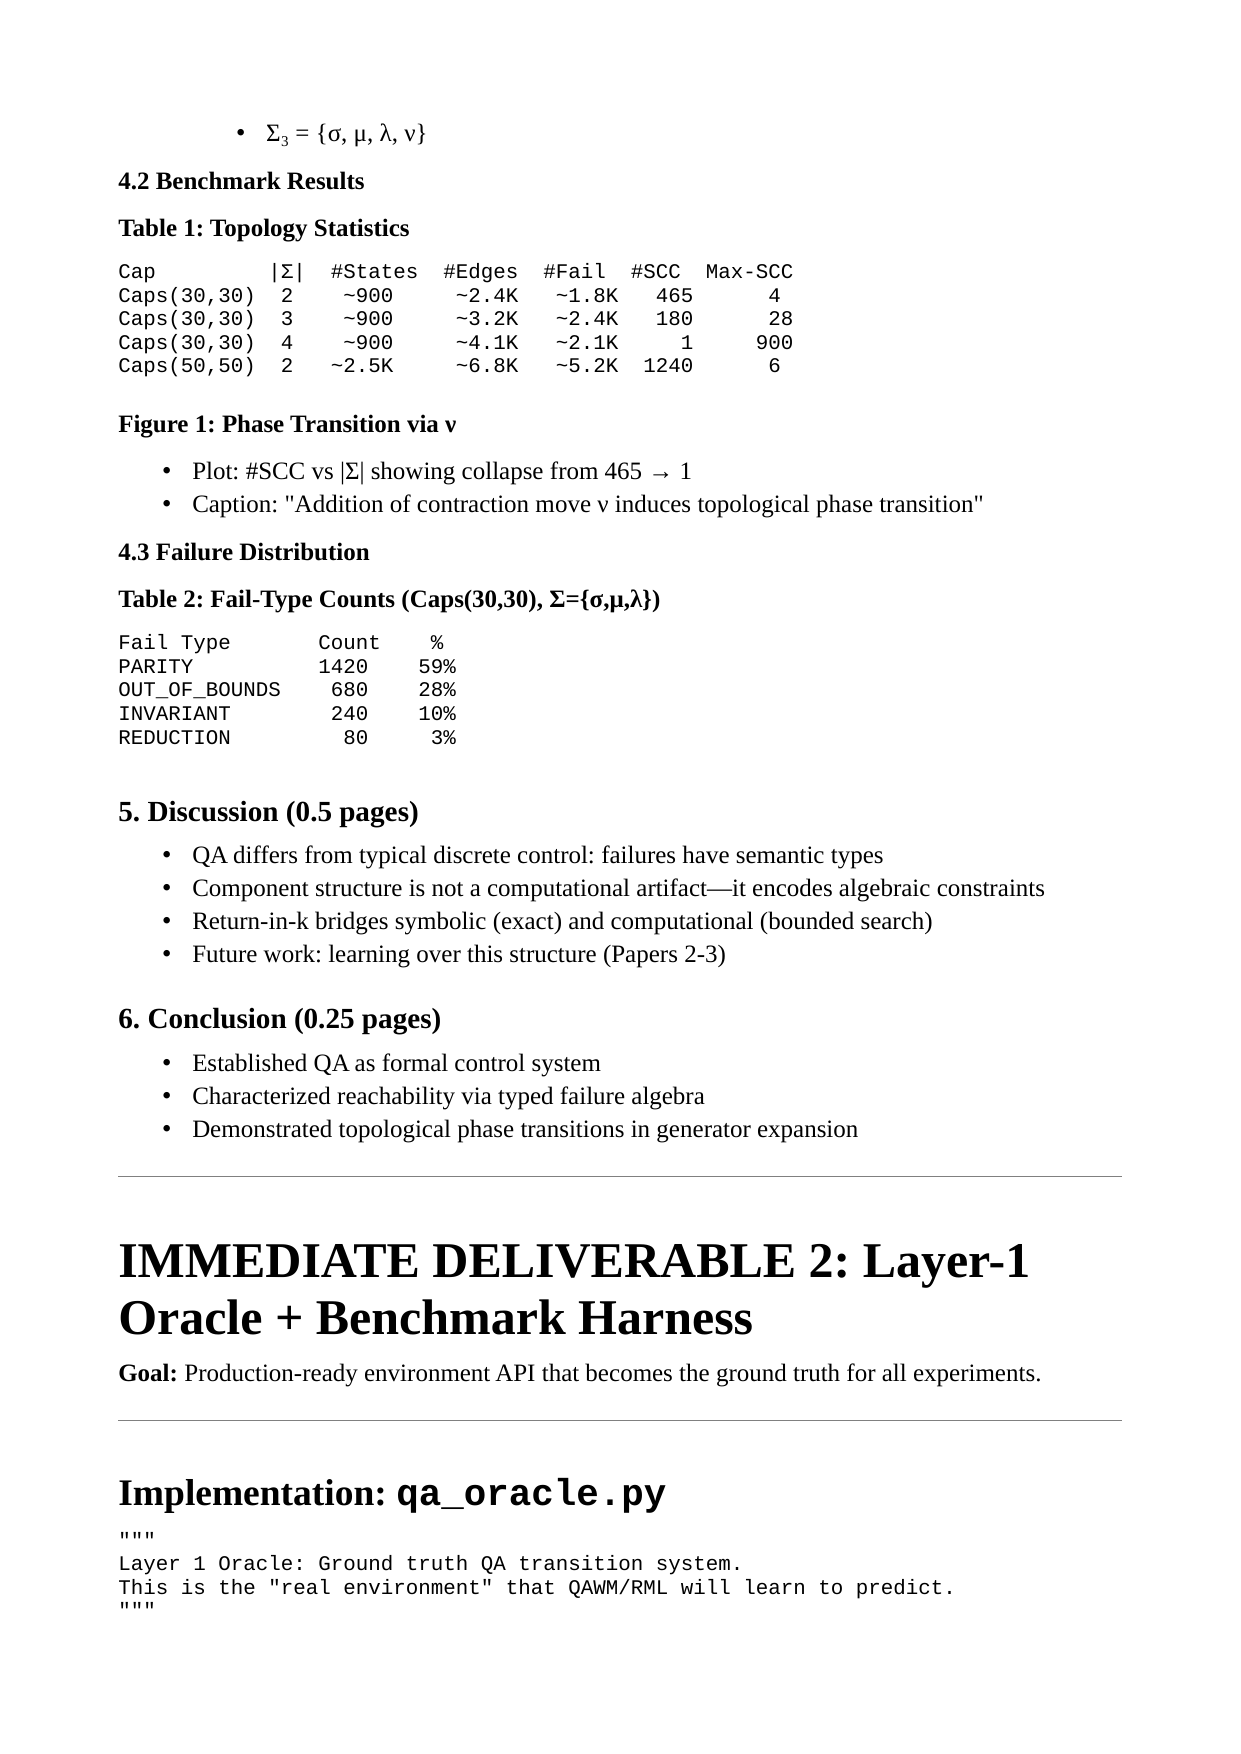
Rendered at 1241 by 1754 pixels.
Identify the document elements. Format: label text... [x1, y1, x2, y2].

text Fail Type Count % [118, 632, 1122, 656]
text Goal: Production-ready environment API that becomes the ground truth for all experiments. [118, 1358, 1122, 1387]
list Caption: "Addition of contraction move ν induces topological phase transition" [162, 489, 1122, 518]
text Layer 1 Oracle: Ground truth QA transition system. [118, 1553, 1122, 1577]
text This is the "real environment" that QAWM/RML will learn to predict. [118, 1577, 1122, 1601]
text """ [118, 1529, 1122, 1553]
text INVARIANT 240 10% [118, 703, 1122, 727]
text Caps(50,50) 2 ~2.5K ~6.8K ~5.2K 1240 6 [118, 356, 1122, 379]
text Caps(30,30) 4 ~900 ~4.1K ~2.1K 1 900 [118, 332, 1122, 356]
list Demonstrated topological phase transitions in generator expansion [162, 1114, 1122, 1142]
list QA differs from typical discrete control: failures have semantic types [162, 840, 1122, 869]
list Plot: #SCC vs |Σ| showing collapse from 465 → 1 [162, 456, 1122, 485]
subtitle IMMEDIATE DELIVERABLE 2: Layer-1 Oracle + Benchmark Harness [118, 1231, 1122, 1346]
list Future work: learning over this structure (Papers 2-3) [162, 939, 1122, 968]
text REDUCTION 80 3% [118, 727, 1122, 750]
text Caps(30,30) 3 ~900 ~3.2K ~2.4K 180 28 [118, 308, 1122, 332]
text 4.3 Failure Distribution [118, 537, 1122, 566]
text OUT_OF_BOUNDS 680 28% [118, 679, 1122, 703]
text PARITY 1420 59% [118, 656, 1122, 679]
text Table 2: Fail-Type Counts (Caps(30,30), Σ={σ,μ,λ}) [118, 584, 1122, 613]
list Component structure is not a computational artifact—it encodes algebraic constraints [162, 873, 1122, 902]
text 4.2 Benchmark Results [118, 166, 1122, 194]
text Caps(30,30) 2 ~900 ~2.4K ~1.8K 465 4 [118, 284, 1122, 308]
text Cap |Σ| #States #Edges #Fail #SCC Max-SCC [118, 261, 1122, 284]
list Σ₃ = {σ, μ, λ, ν} [236, 118, 1122, 147]
list Return-in-k bridges symbolic (exact) and computational (bounded search) [162, 906, 1122, 935]
list Established QA as formal control system [162, 1048, 1122, 1076]
subtitle Implementation: qa_oracle.py [118, 1471, 1122, 1517]
text Table 1: Topology Statistics [118, 213, 1122, 242]
subtitle 6. Conclusion (0.25 pages) [118, 1002, 1122, 1035]
list Characterized reachability via typed failure algebra [162, 1081, 1122, 1109]
subtitle 5. Discussion (0.5 pages) [118, 794, 1122, 828]
text Figure 1: Phase Transition via ν [118, 409, 1122, 437]
text """ [118, 1601, 1122, 1624]
